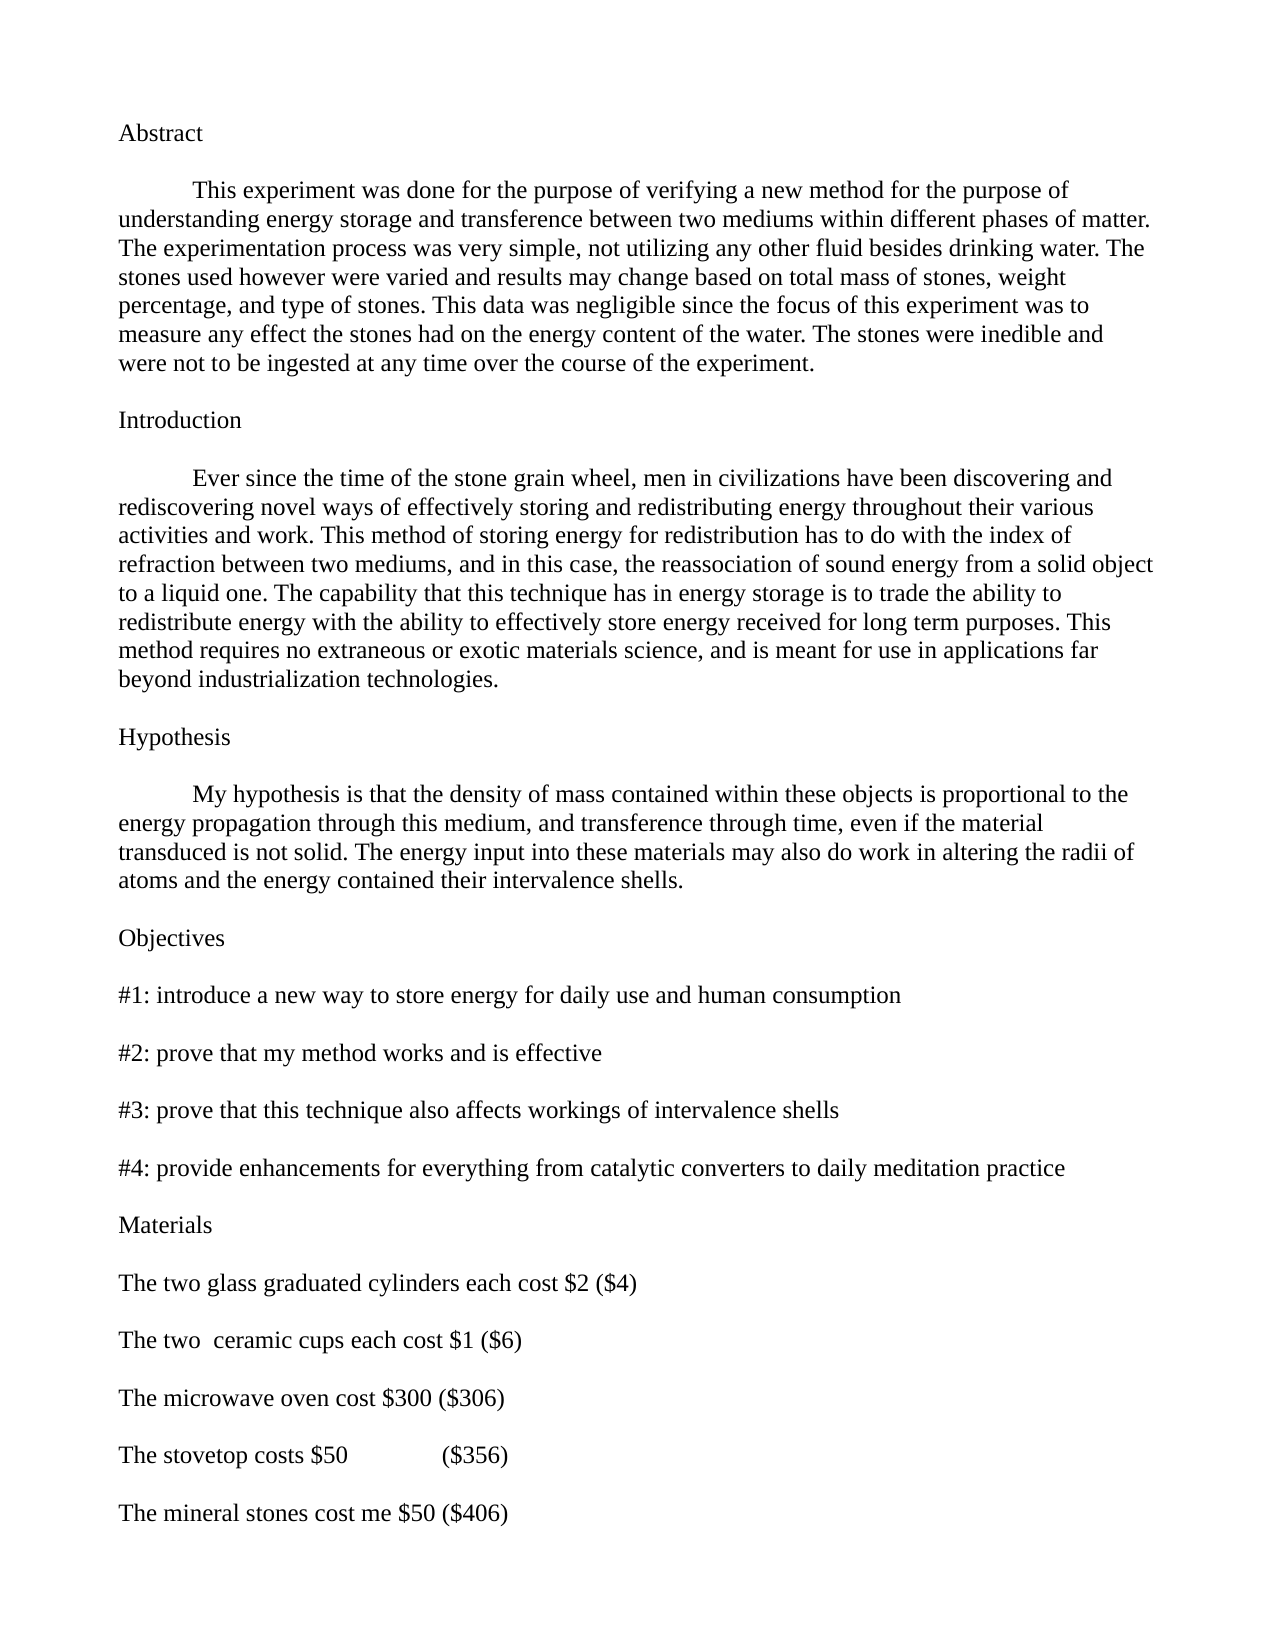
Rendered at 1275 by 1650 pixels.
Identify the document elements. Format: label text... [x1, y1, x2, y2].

text Ever since the time of the stone grain wheel, men in civilizations have been discovering and rediscovering novel ways of effectively storing and redistributing energy throughout their various activities and work. This method of storing energy for redistribution has to do with the index of refraction between two mediums, and in this case, the reassociation of sound energy from a solid object to a liquid one. The capability that this technique has in energy storage is to trade the ability to redistribute energy with the ability to effectively store energy received for long term purposes. This method requires no extraneous or exotic materials science, and is meant for use in applications far beyond industrialization technologies. [118, 463, 1157, 693]
text The two glass graduated cylinders each cost $2 ($4) [118, 1268, 1157, 1297]
text This experiment was done for the purpose of verifying a new method for the purpose of understanding energy storage and transference between two mediums within different phases of matter. The experimentation process was very simple, not utilizing any other fluid besides drinking water. The stones used however were varied and results may change based on total mass of stones, weight percentage, and type of stones. This data was negligible since the focus of this experiment was to measure any effect the stones had on the energy content of the water. The stones were inedible and were not to be ingested at any time over the course of the experiment. [118, 176, 1157, 377]
text #2: prove that my method works and is effective [118, 1038, 1157, 1067]
text #4: provide enhancements for everything from catalytic converters to daily meditation practice [118, 1153, 1157, 1182]
text Introduction [118, 406, 1157, 434]
text The two ceramic cups each cost $1 ($6) [118, 1326, 1157, 1354]
text Abstract [118, 118, 1157, 147]
text The microwave oven cost $300 ($306) [118, 1383, 1157, 1412]
text Hypothesis [118, 722, 1157, 751]
text The mineral stones cost me $50 ($406) [118, 1498, 1157, 1527]
text Materials [118, 1211, 1157, 1239]
text #1: introduce a new way to store energy for daily use and human consumption [118, 981, 1157, 1009]
text Objectives [118, 923, 1157, 952]
text My hypothesis is that the density of mass contained within these objects is proportional to the energy propagation through this medium, and transference through time, even if the material transduced is not solid. The energy input into these materials may also do work in altering the radii of atoms and the energy contained their intervalence shells. [118, 779, 1157, 894]
text #3: prove that this technique also affects workings of intervalence shells [118, 1096, 1157, 1124]
text The stovetop costs $50 ($356) [118, 1441, 1157, 1469]
